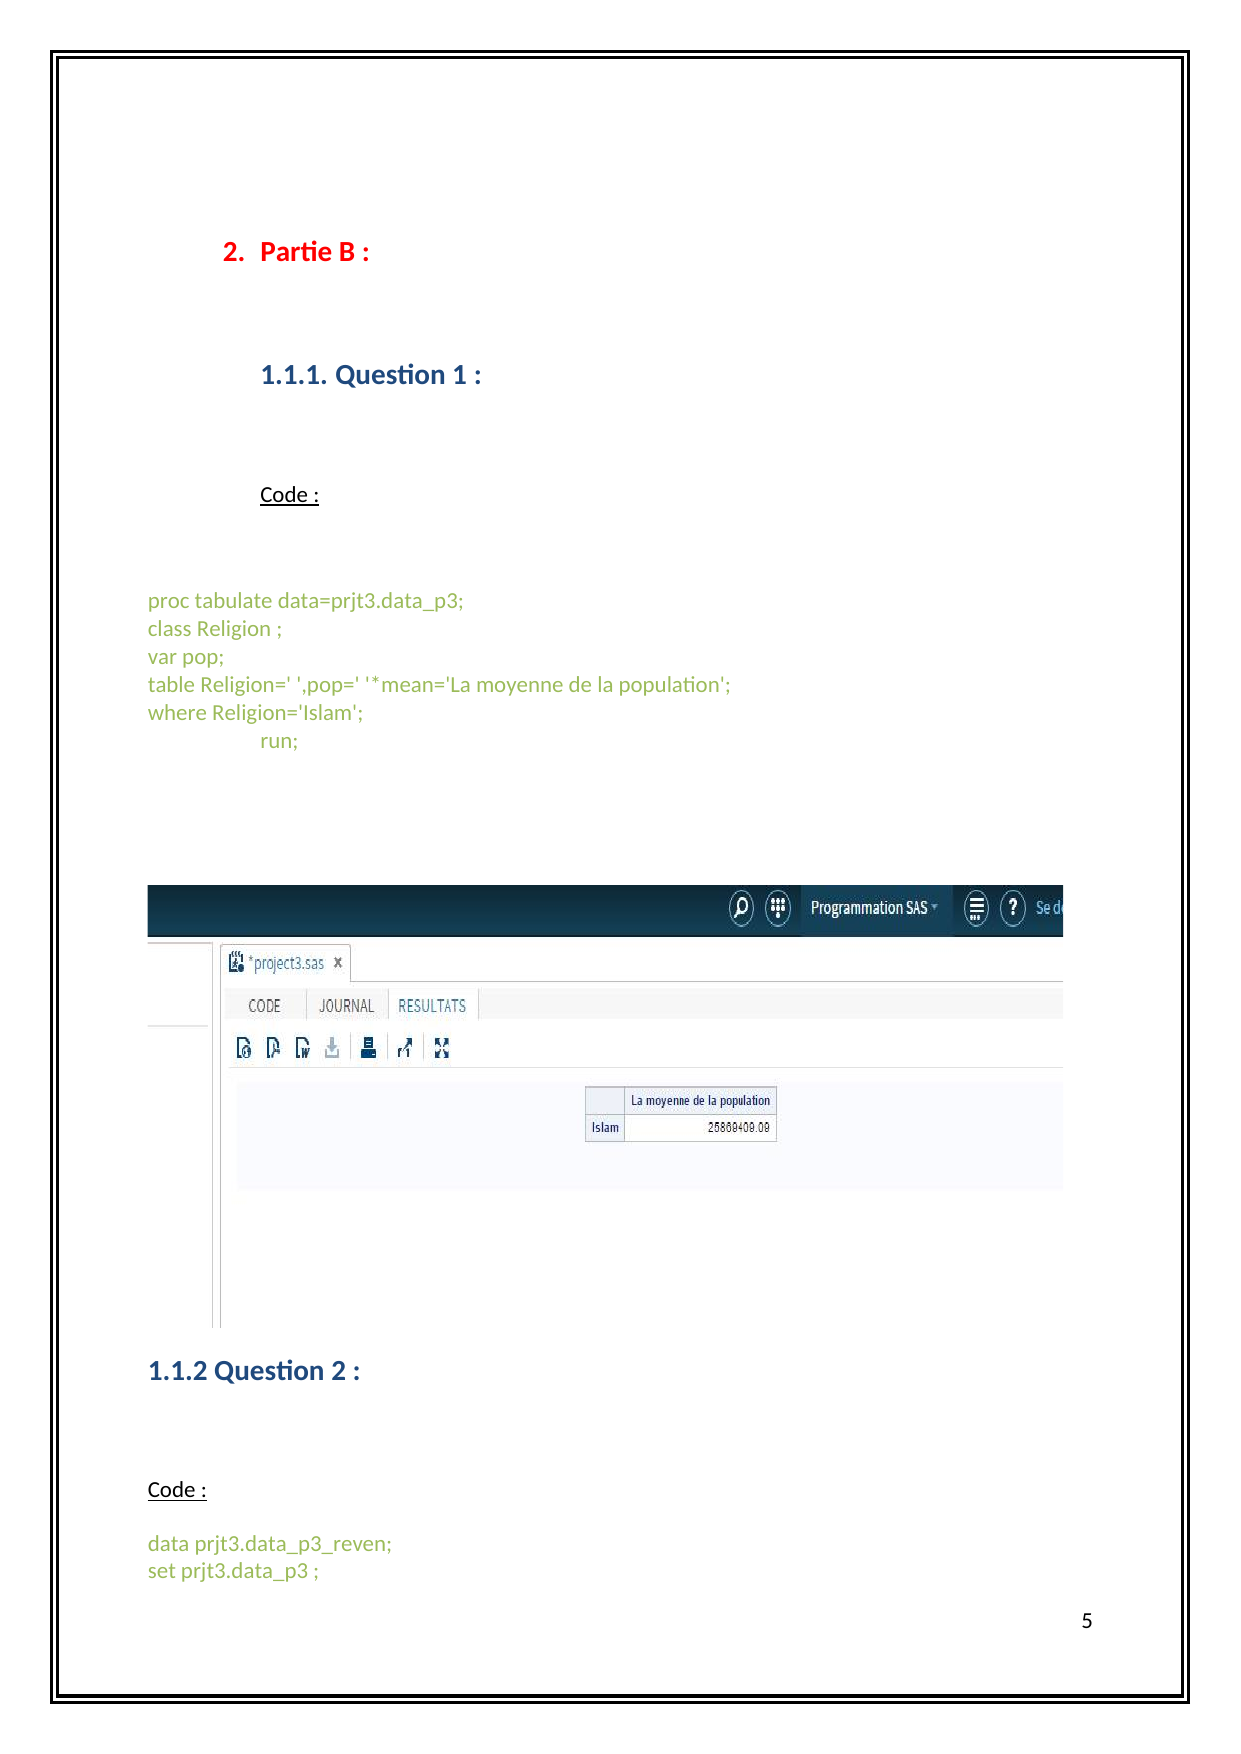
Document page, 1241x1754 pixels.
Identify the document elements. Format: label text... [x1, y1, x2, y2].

text where Religion='Islam'; [148, 698, 1093, 726]
list run; [260, 726, 1093, 754]
text var pop; [148, 642, 1093, 670]
text table Religion=' ',pop=' '*mean='La moyenne de la population'; [148, 670, 1093, 698]
list Question 1 : [260, 356, 1093, 392]
text data prjt3.data_p3_reven; [148, 1529, 1093, 1557]
text 1.1.2 Question 2 : [148, 1352, 1093, 1388]
list Code : [260, 480, 1093, 508]
text class Religion ; [148, 614, 1093, 642]
text Code : [148, 1476, 1093, 1504]
text proc tabulate data=prjt3.data_p3; [148, 586, 1093, 614]
list Partie B : [223, 233, 1093, 268]
text set prjt3.data_p3 ; [148, 1557, 1093, 1585]
